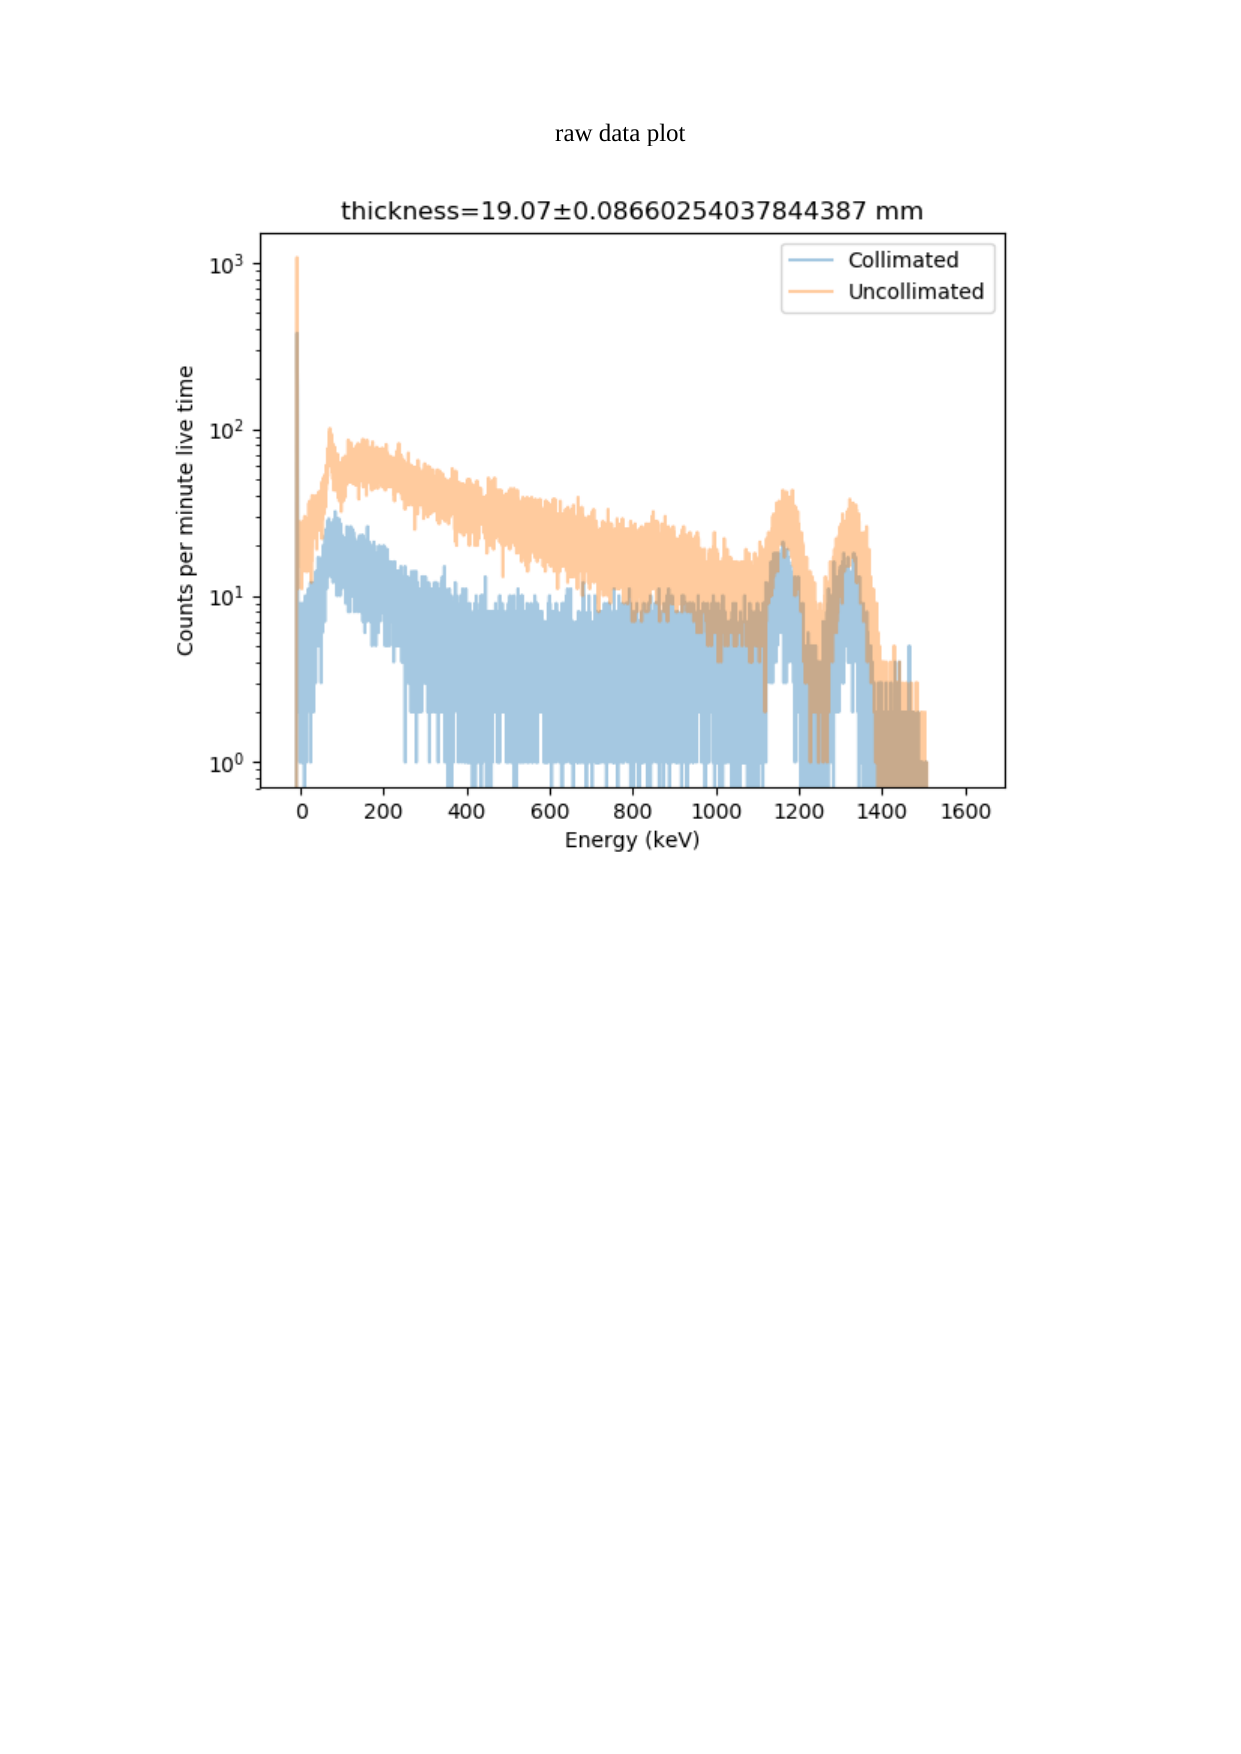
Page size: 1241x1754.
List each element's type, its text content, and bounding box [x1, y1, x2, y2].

text raw data plot [118, 118, 1122, 867]
picture [140, 146, 1100, 867]
